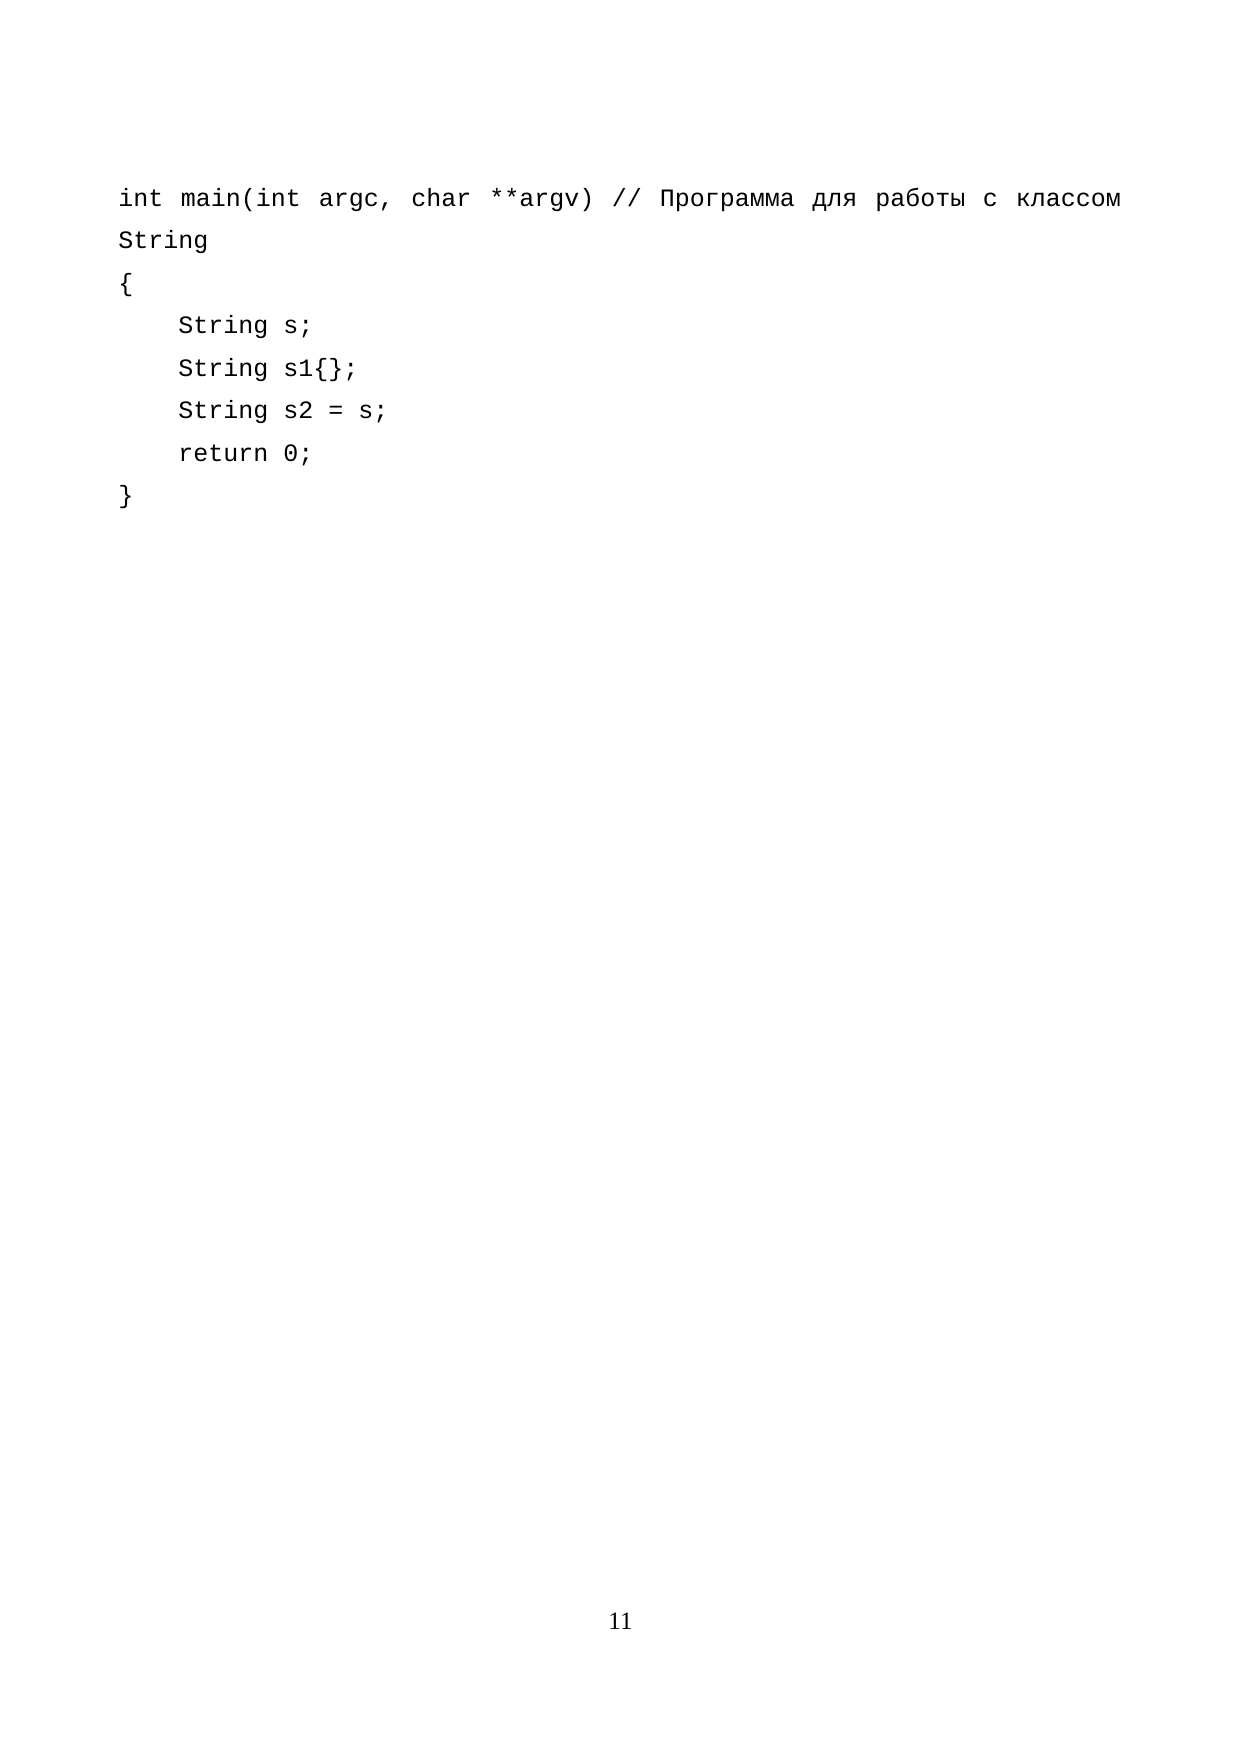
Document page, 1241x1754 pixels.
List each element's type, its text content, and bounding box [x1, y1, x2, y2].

text return 0; [118, 440, 1122, 468]
text } [118, 483, 1122, 511]
text String s; [118, 313, 1122, 341]
text int main(int argc, char **argv) // Программа для работы с классом String [118, 185, 1122, 256]
text { [118, 270, 1122, 298]
text String s1{}; [118, 355, 1122, 383]
text String s2 = s; [118, 398, 1122, 426]
